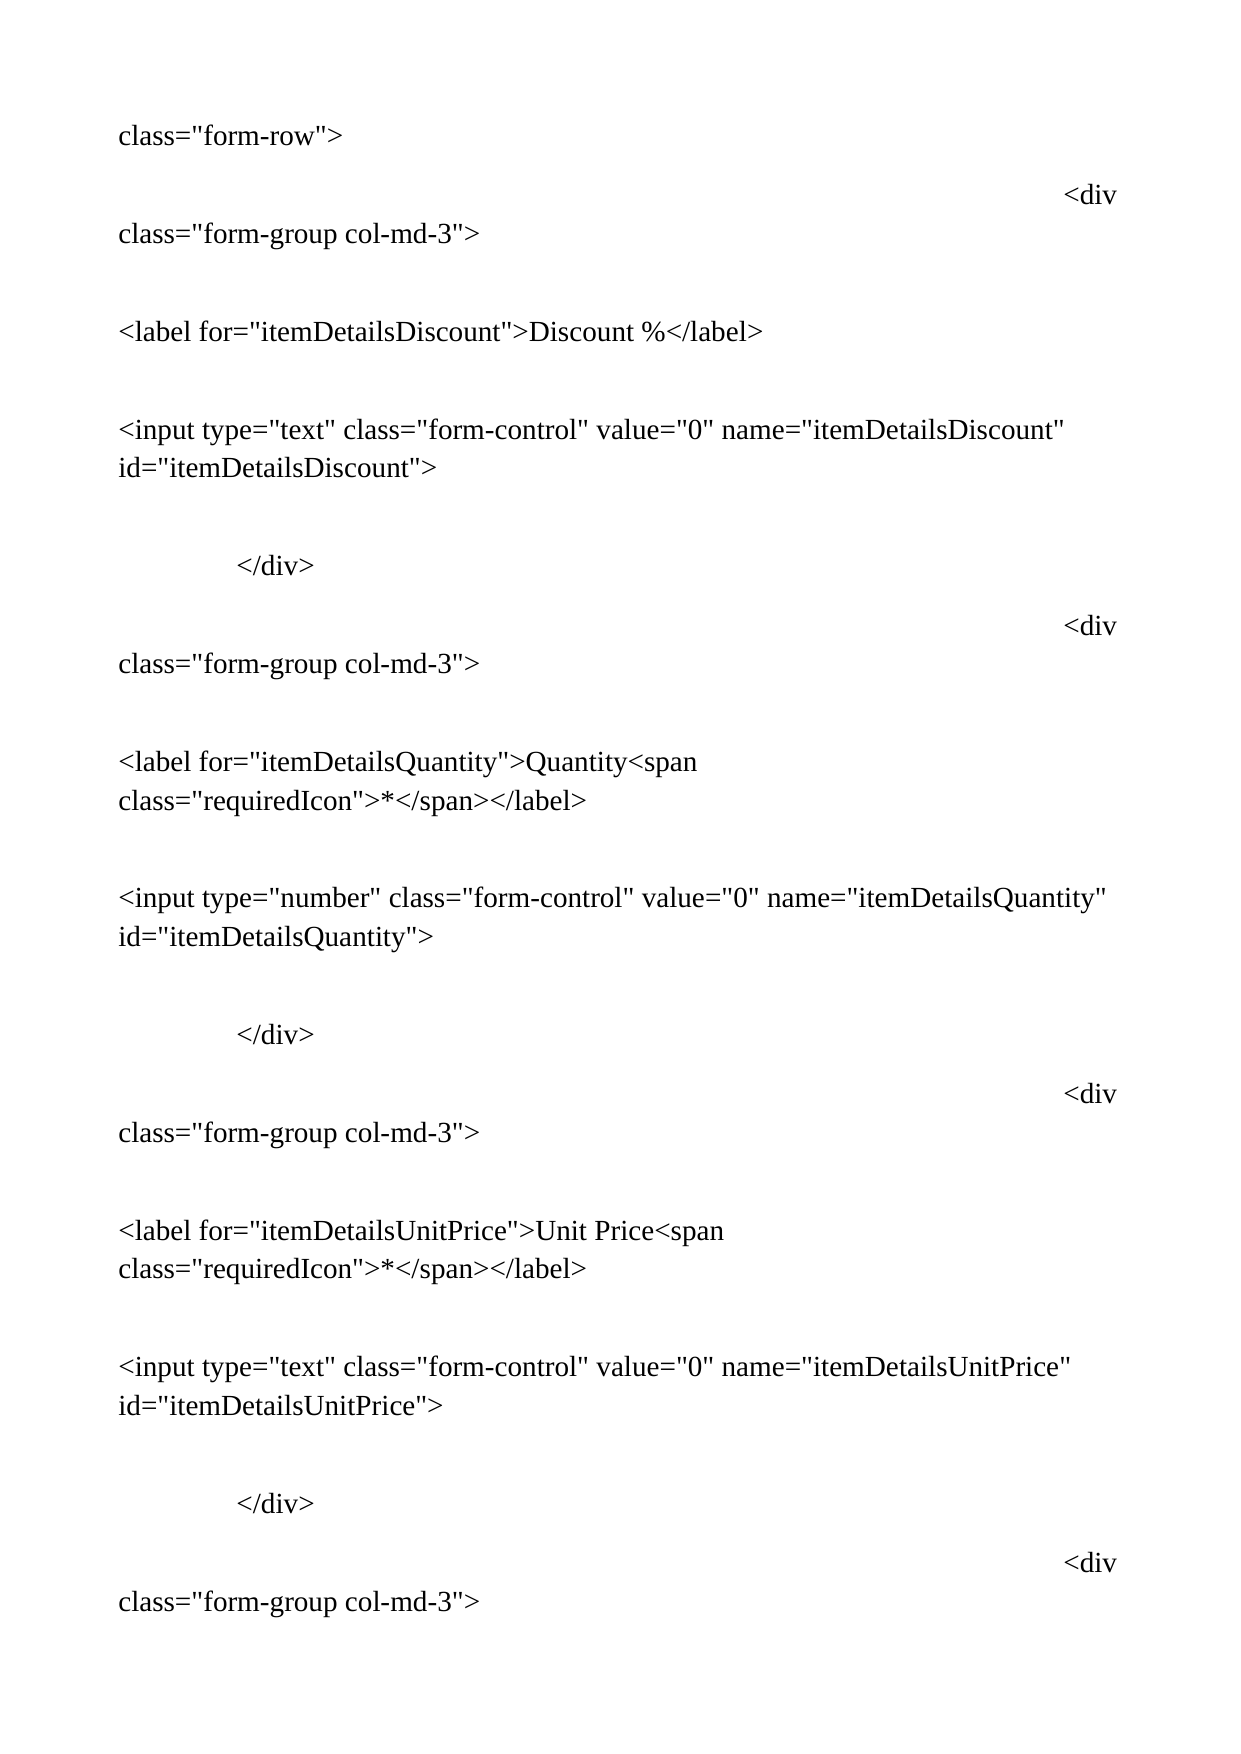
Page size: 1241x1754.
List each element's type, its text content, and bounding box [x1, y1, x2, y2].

text <div class="form-group col-md-3"> [118, 177, 1122, 249]
text <input type="number" class="form-control" value="0" name="itemDetailsQuantity" id="itemDetailsQuantity"> [118, 842, 1122, 953]
text <div class="form-group col-md-3"> [118, 1076, 1122, 1148]
text <input type="text" class="form-control" value="0" name="itemDetailsUnitPrice" id="itemDetailsUnitPrice"> [118, 1311, 1122, 1421]
text <input type="text" class="form-control" value="0" name="itemDetailsDiscount" id="itemDetailsDiscount"> [118, 373, 1122, 484]
text <div class="form-group col-md-3"> [118, 1545, 1122, 1617]
text <div class="form-group col-md-3"> [118, 608, 1122, 680]
text </div> [118, 1447, 1122, 1519]
text <label for="itemDetailsUnitPrice">Unit Price<span class="requiredIcon">*</span></label> [118, 1174, 1122, 1285]
text <label for="itemDetailsQuantity">Quantity<span class="requiredIcon">*</span></label> [118, 706, 1122, 816]
text </div> [118, 510, 1122, 582]
text </div> [118, 978, 1122, 1051]
text class="form-row"> [118, 118, 1122, 152]
text <label for="itemDetailsDiscount">Discount %</label> [118, 275, 1122, 347]
